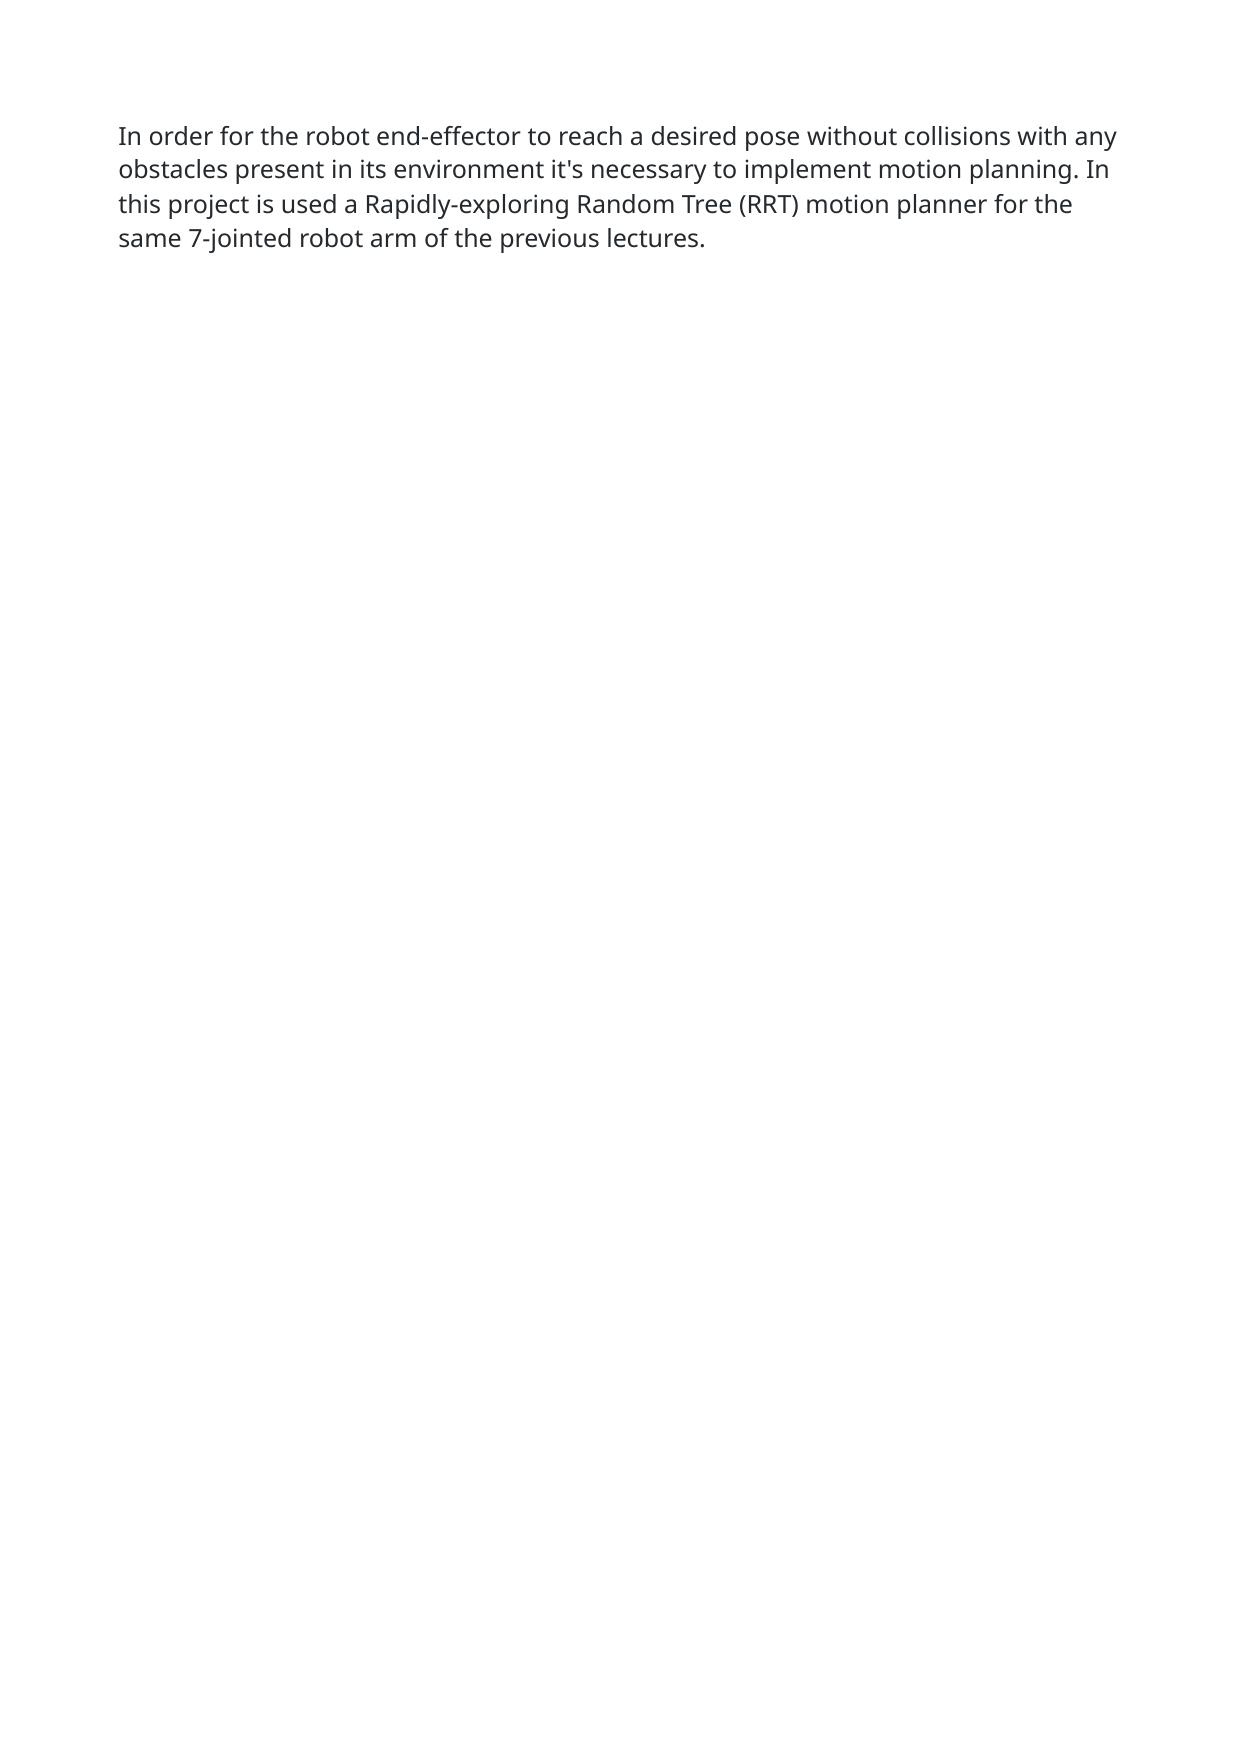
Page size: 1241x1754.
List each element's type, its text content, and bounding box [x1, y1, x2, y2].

text In order for the robot end-effector to reach a desired pose without collisions with any obstacles present in its environment it's necessary to implement motion planning. In this project is used a Rapidly-exploring Random Tree (RRT) motion planner for the same 7-jointed robot arm of the previous lectures. [118, 118, 1122, 254]
